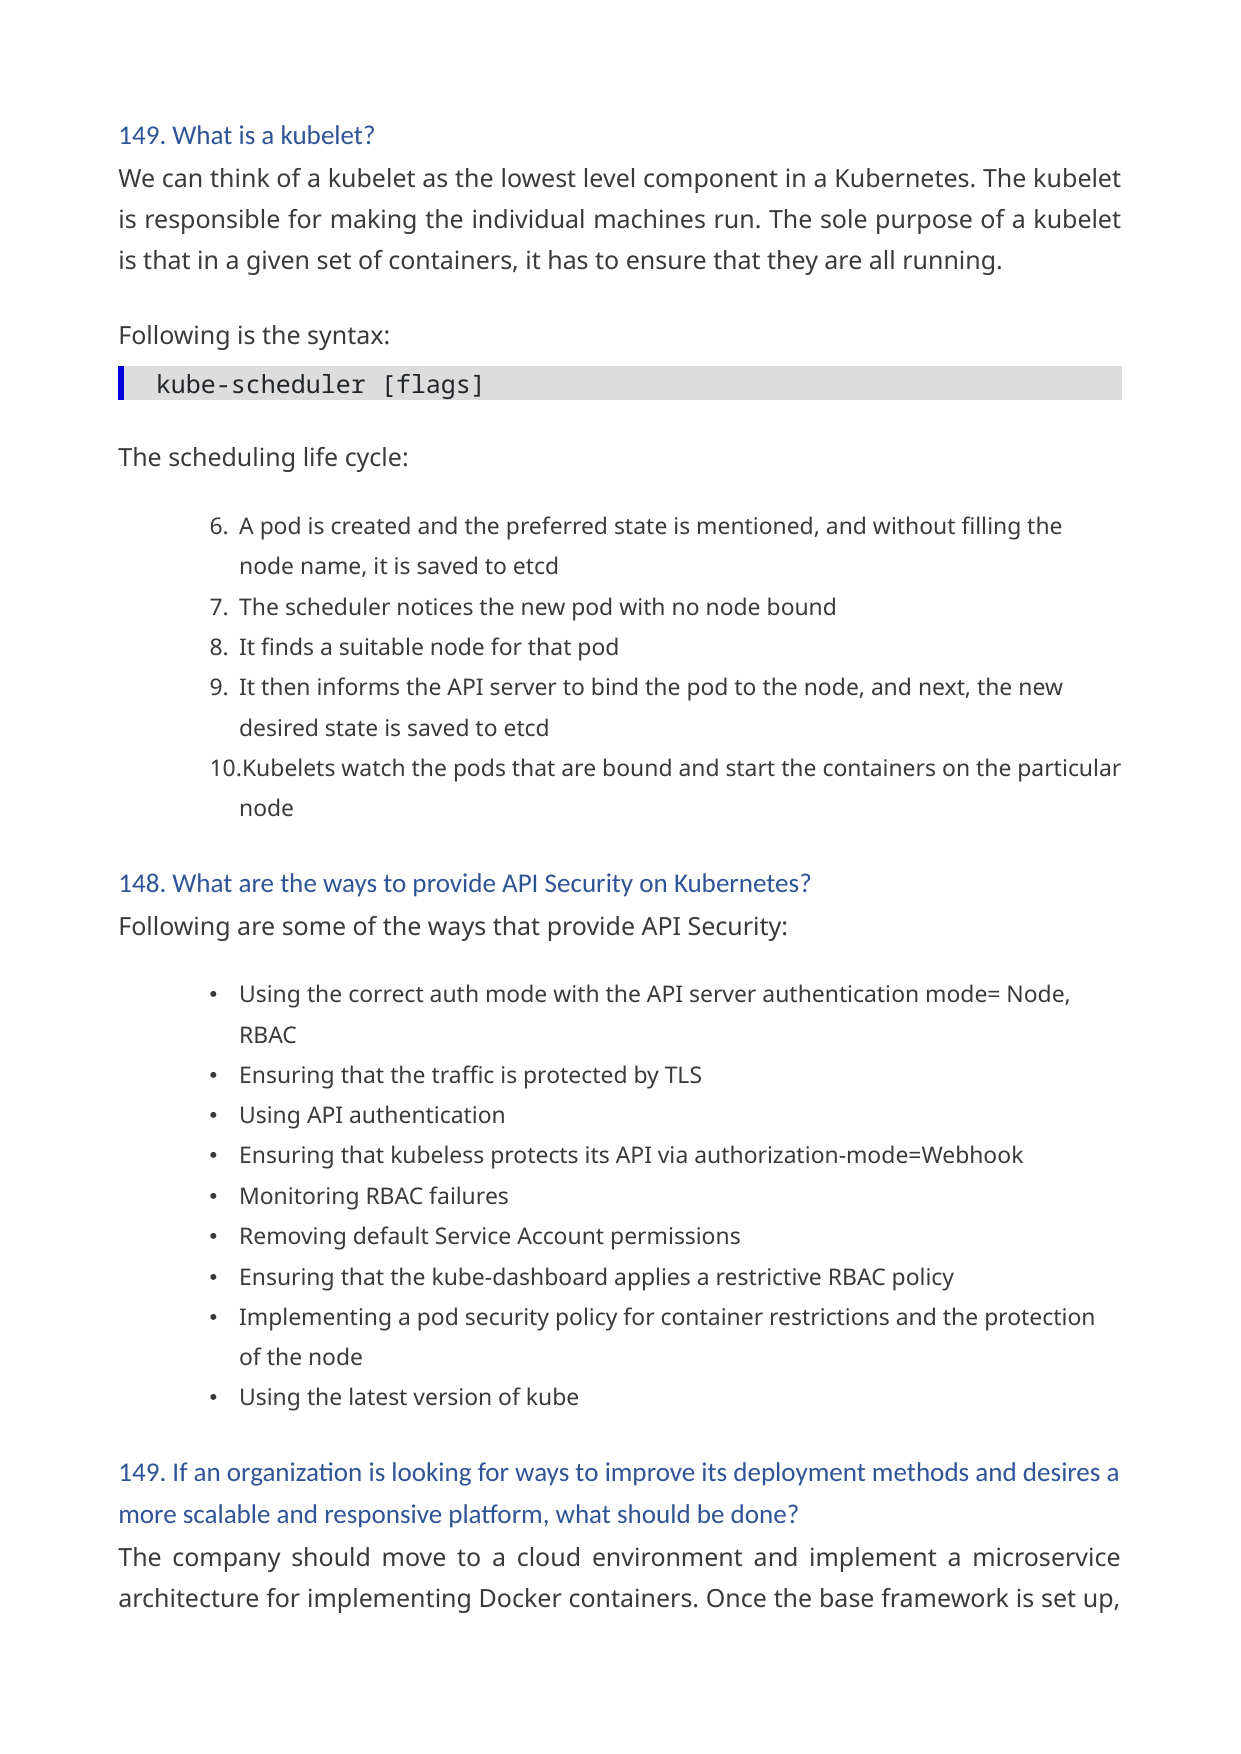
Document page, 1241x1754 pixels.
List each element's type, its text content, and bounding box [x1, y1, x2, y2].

text We can think of a kubelet as the lowest level component in a Kubernetes. The kubelet is responsible for making the individual machines run. The sole purpose of a kubelet is that in a given set of containers, it has to ensure that they are all running. [118, 161, 1122, 276]
text Following are some of the ways that provide API Security: [118, 908, 1122, 942]
list Implementing a pod security policy for container restrictions and the protection of the node [209, 1301, 1122, 1372]
list It finds a suitable node for that pod [209, 631, 1122, 662]
text The company should move to a cloud environment and implement a microservice architecture for implementing Docker containers. Once the base framework is set up, [118, 1540, 1122, 1615]
list Using the latest version of kube [209, 1381, 1122, 1413]
list Using API authentication [209, 1099, 1122, 1130]
text kube-scheduler [flags] [124, 366, 1122, 400]
list Ensuring that the kube-dashboard applies a restrictive RBAC policy [209, 1260, 1122, 1292]
list A pod is created and the preferred state is mentioned, and without filling the node name, it is saved to etcd [209, 510, 1122, 581]
list The scheduler notices the new pod with no node bound [209, 591, 1122, 622]
subtitle 149. What is a kubelet? [118, 118, 1122, 151]
list Monitoring RBAC failures [209, 1180, 1122, 1211]
text Following is the syntax: [118, 318, 1122, 352]
text The scheduling life cycle: [118, 440, 1122, 474]
subtitle 148. What are the ways to provide API Security on Kubernetes? [118, 866, 1122, 899]
list Ensuring that kubeless protects its API via authorization-mode=Webhook [209, 1139, 1122, 1171]
subtitle 149. If an organization is looking for ways to improve its deployment methods and desires a more scalable and responsive platform, what should be done? [118, 1455, 1122, 1531]
list Ensuring that the traffic is protected by TLS [209, 1059, 1122, 1090]
list Using the correct auth mode with the API server authentication mode= Node, RBAC [209, 978, 1122, 1050]
list It then informs the API server to bind the pod to the node, and next, the new desired state is saved to etcd [209, 671, 1122, 743]
list Kubelets watch the pods that are bound and start the containers on the particular node [209, 752, 1122, 823]
list Removing default Service Account permissions [209, 1220, 1122, 1251]
